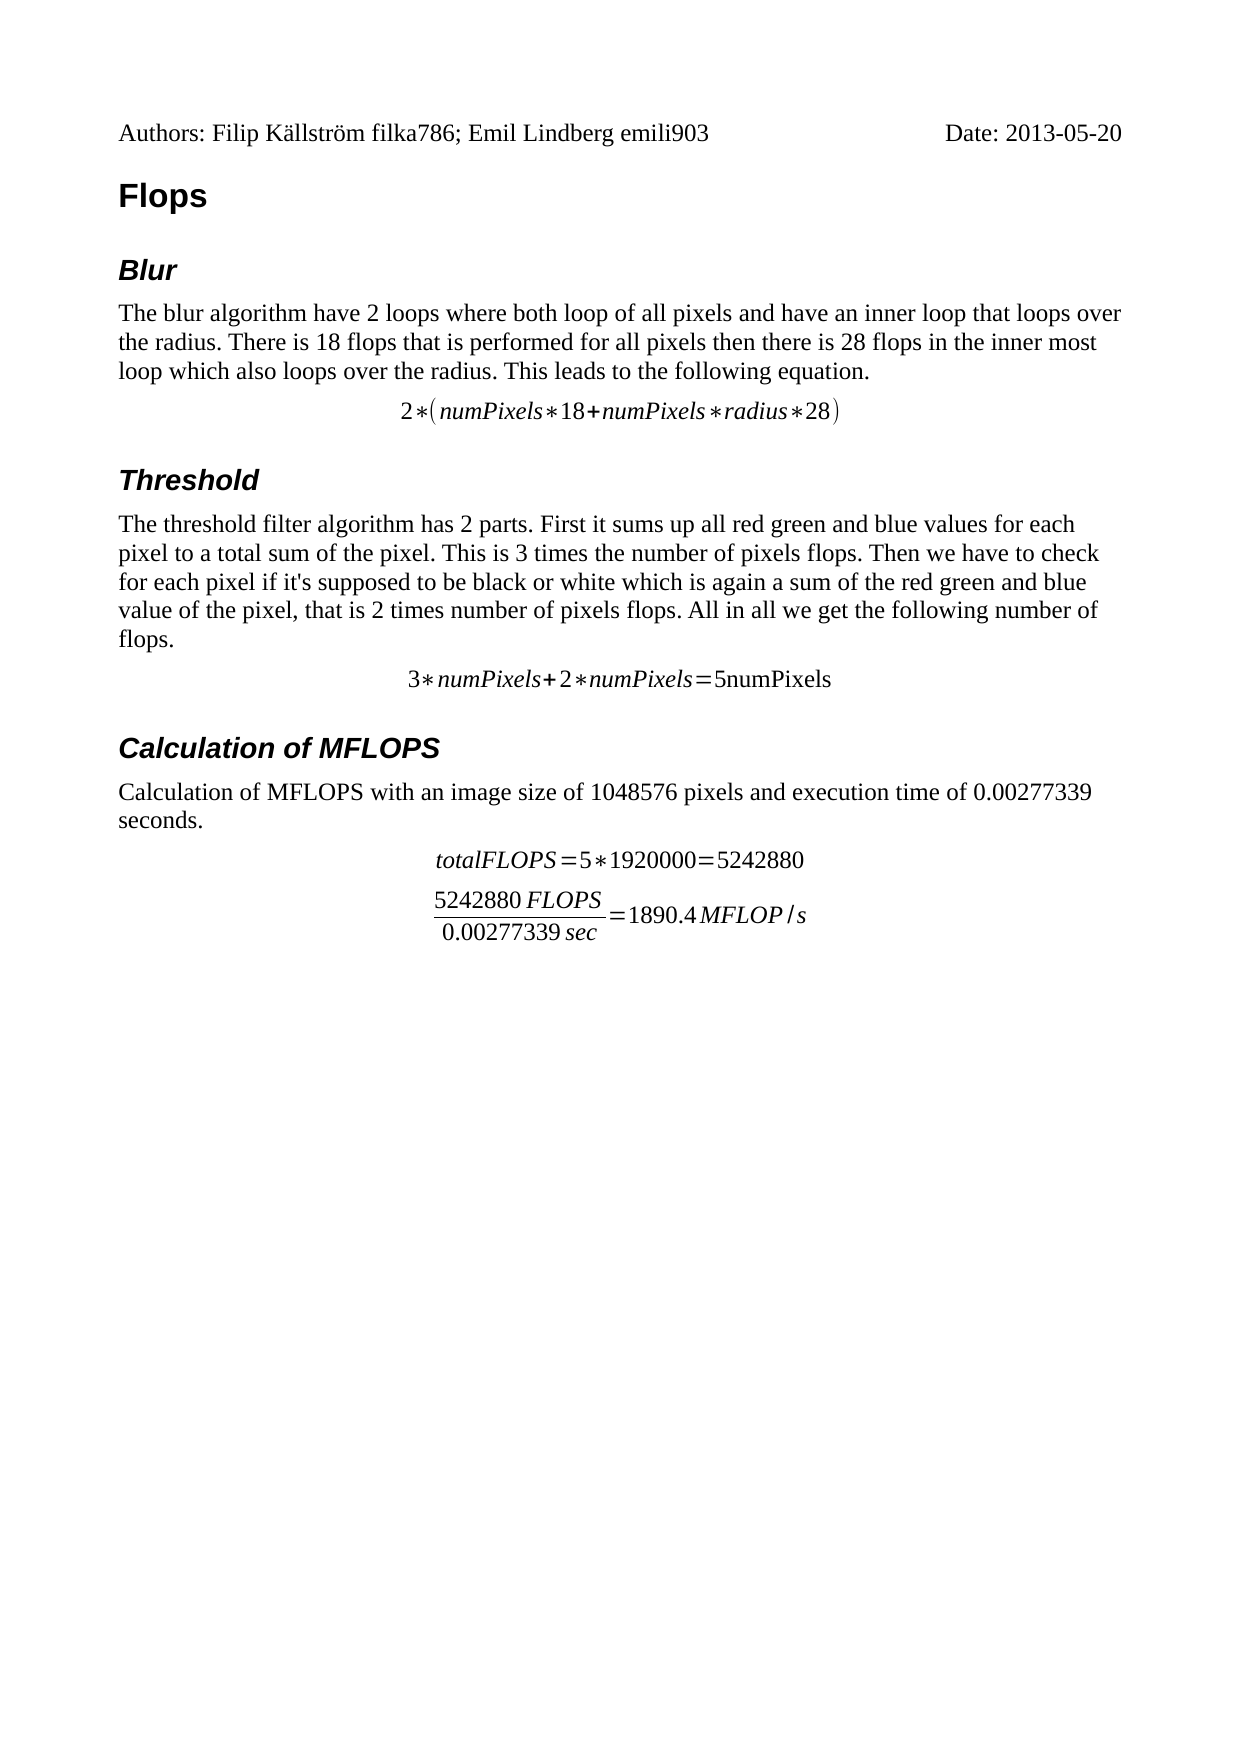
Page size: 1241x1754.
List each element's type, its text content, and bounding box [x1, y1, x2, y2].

subtitle Flops [118, 176, 1122, 215]
text The threshold filter algorithm has 2 parts. First it sums up all red green and blue values for each pixel to a total sum of the pixel. This is 3 times the number of pixels flops. Then we have to check for each pixel if it's supposed to be black or white which is again a sum of the red green and blue value of the pixel, that is 2 times number of pixels flops. All in all we get the following number of flops. [118, 509, 1122, 653]
text The blur algorithm have 2 loops where both loop of all pixels and have an inner loop that loops over the radius. There is 18 flops that is performed for all pixels then there is 28 flops in the inner most loop which also loops over the radius. This leads to the following equation. [118, 298, 1122, 385]
subtitle Calculation of MFLOPS [118, 731, 1122, 764]
subtitle Blur [118, 252, 1122, 286]
text Calculation of MFLOPS with an image size of 1048576 pixels and execution time of 0.00277339 seconds. [118, 777, 1122, 834]
subtitle Threshold [118, 463, 1122, 497]
